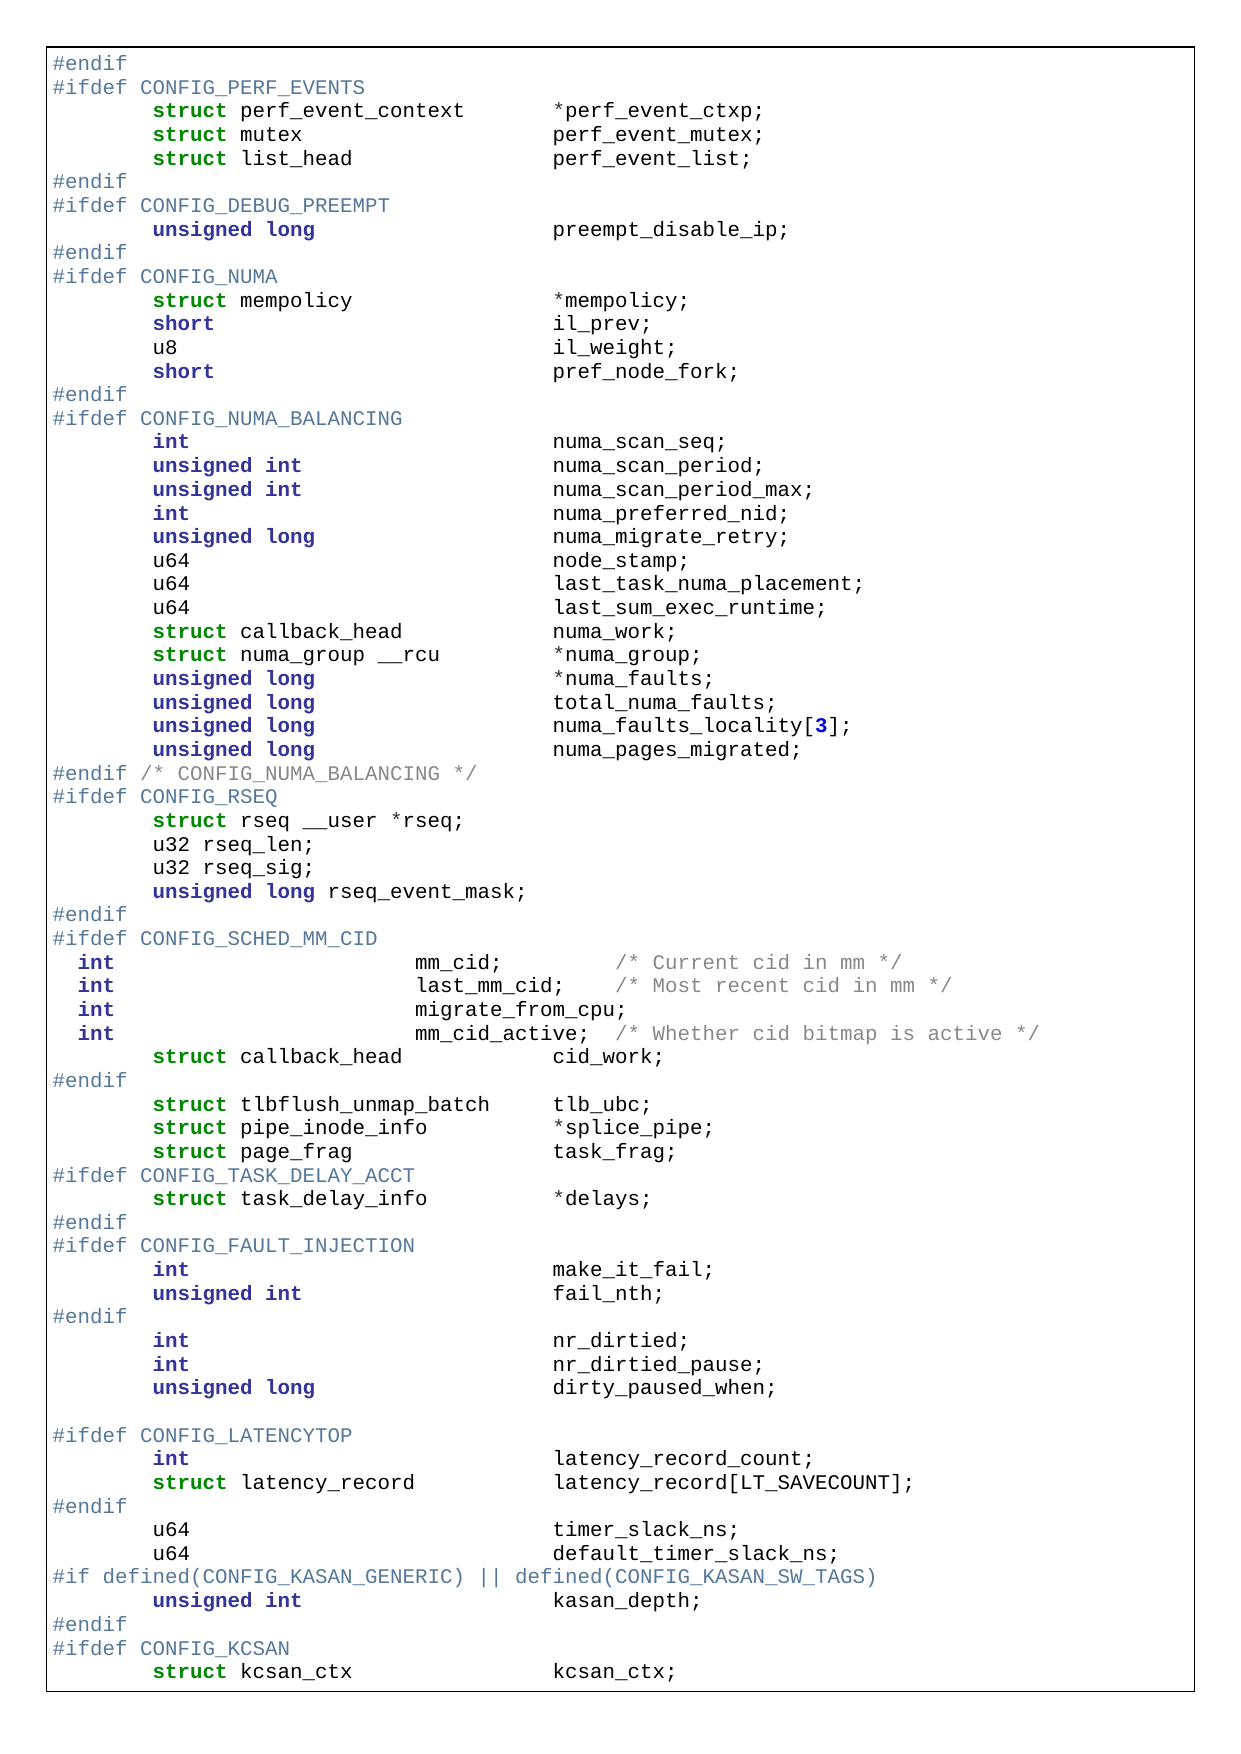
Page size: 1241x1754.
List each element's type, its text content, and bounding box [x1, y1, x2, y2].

table_header #endif #ifdef CONFIG_PERF_EVENTS struct perf_event_context *perf_event_ctxp; struct mutex perf_event_mutex; struct list_head perf_event_list; #endif #ifdef CONFIG_DEBUG_PREEMPT unsigned long preempt_disable_ip; #endif #ifdef CONFIG_NUMA struct mempolicy *mempolicy; short il_prev; u8 il_weight; short pref_node_fork; #endif #ifdef CONFIG_NUMA_BALANCING int numa_scan_seq; unsigned int numa_scan_period; unsigned int numa_scan_period_max; int numa_preferred_nid; unsigned long numa_migrate_retry; u64 node_stamp; u64 last_task_numa_placement; u64 last_sum_exec_runtime; struct callback_head numa_work; struct numa_group __rcu *numa_group; unsigned long *numa_faults; unsigned long total_numa_faults; unsigned long numa_faults_locality[3]; unsigned long numa_pages_migrated; #endif /* CONFIG_NUMA_BALANCING */ #ifdef CONFIG_RSEQ struct rseq __user *rseq; u32 rseq_len; u32 rseq_sig; unsigned long rseq_event_mask; #endif #ifdef CONFIG_SCHED_MM_CID int mm_cid; /* Current cid in mm */ int last_mm_cid; /* Most recent cid in mm */ int migrate_from_cpu; int mm_cid_active; /* Whether cid bitmap is active */ struct callback_head cid_work; #endif struct tlbflush_unmap_batch tlb_ubc; struct pipe_inode_info *splice_pipe; struct page_frag task_frag; #ifdef CONFIG_TASK_DELAY_ACCT struct task_delay_info *delays; #endif #ifdef CONFIG_FAULT_INJECTION int make_it_fail; unsigned int fail_nth; #endif int nr_dirtied; int nr_dirtied_pause; unsigned long dirty_paused_when; #ifdef CONFIG_LATENCYTOP int latency_record_count; struct latency_record latency_record[LT_SAVECOUNT]; #endif u64 timer_slack_ns; u64 default_timer_slack_ns; #if defined(CONFIG_KASAN_GENERIC) || defined(CONFIG_KASAN_SW_TAGS) unsigned int kasan_depth; #endif #ifdef CONFIG_KCSAN struct kcsan_ctx kcsan_ctx; [47, 48, 1194, 1691]
